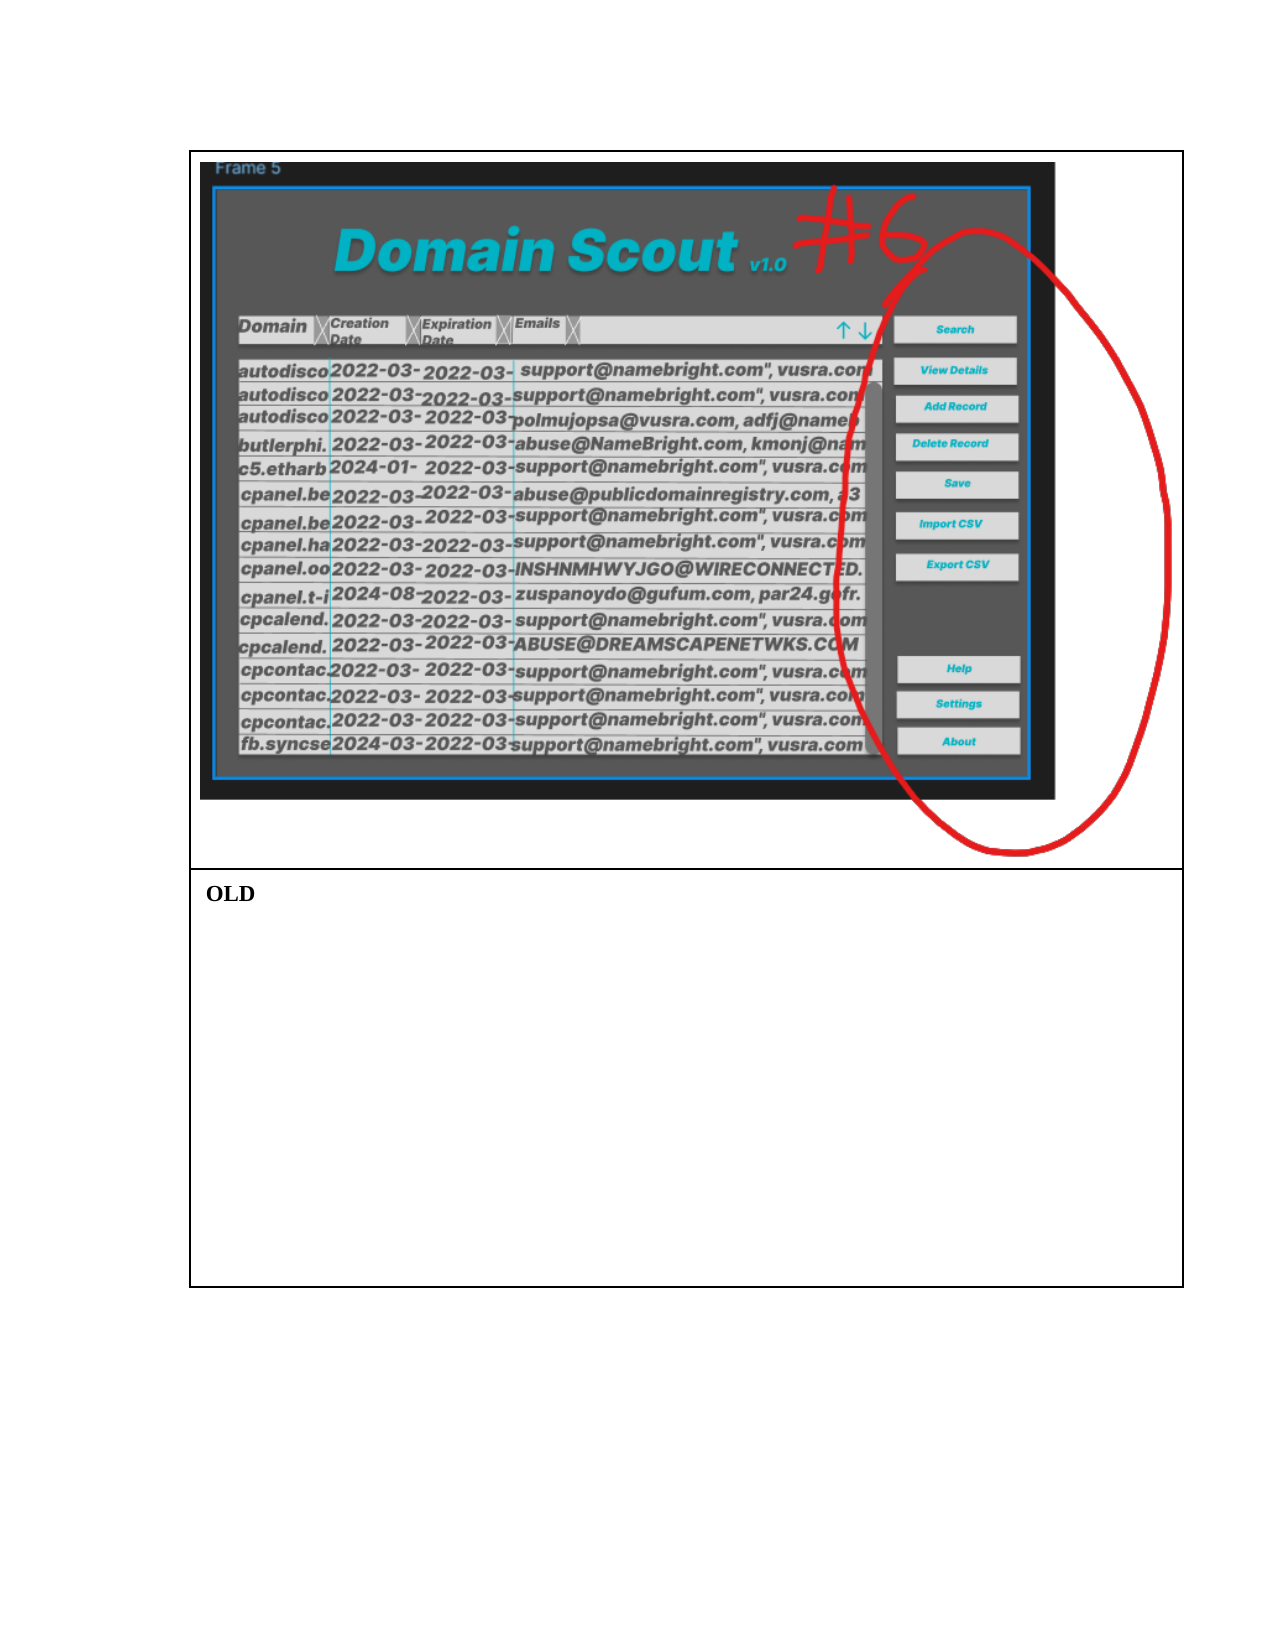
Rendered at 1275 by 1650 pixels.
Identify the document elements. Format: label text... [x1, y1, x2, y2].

table_cell [191, 152, 1182, 868]
table_cell OLD [191, 870, 1182, 1286]
picture [200, 162, 1173, 858]
